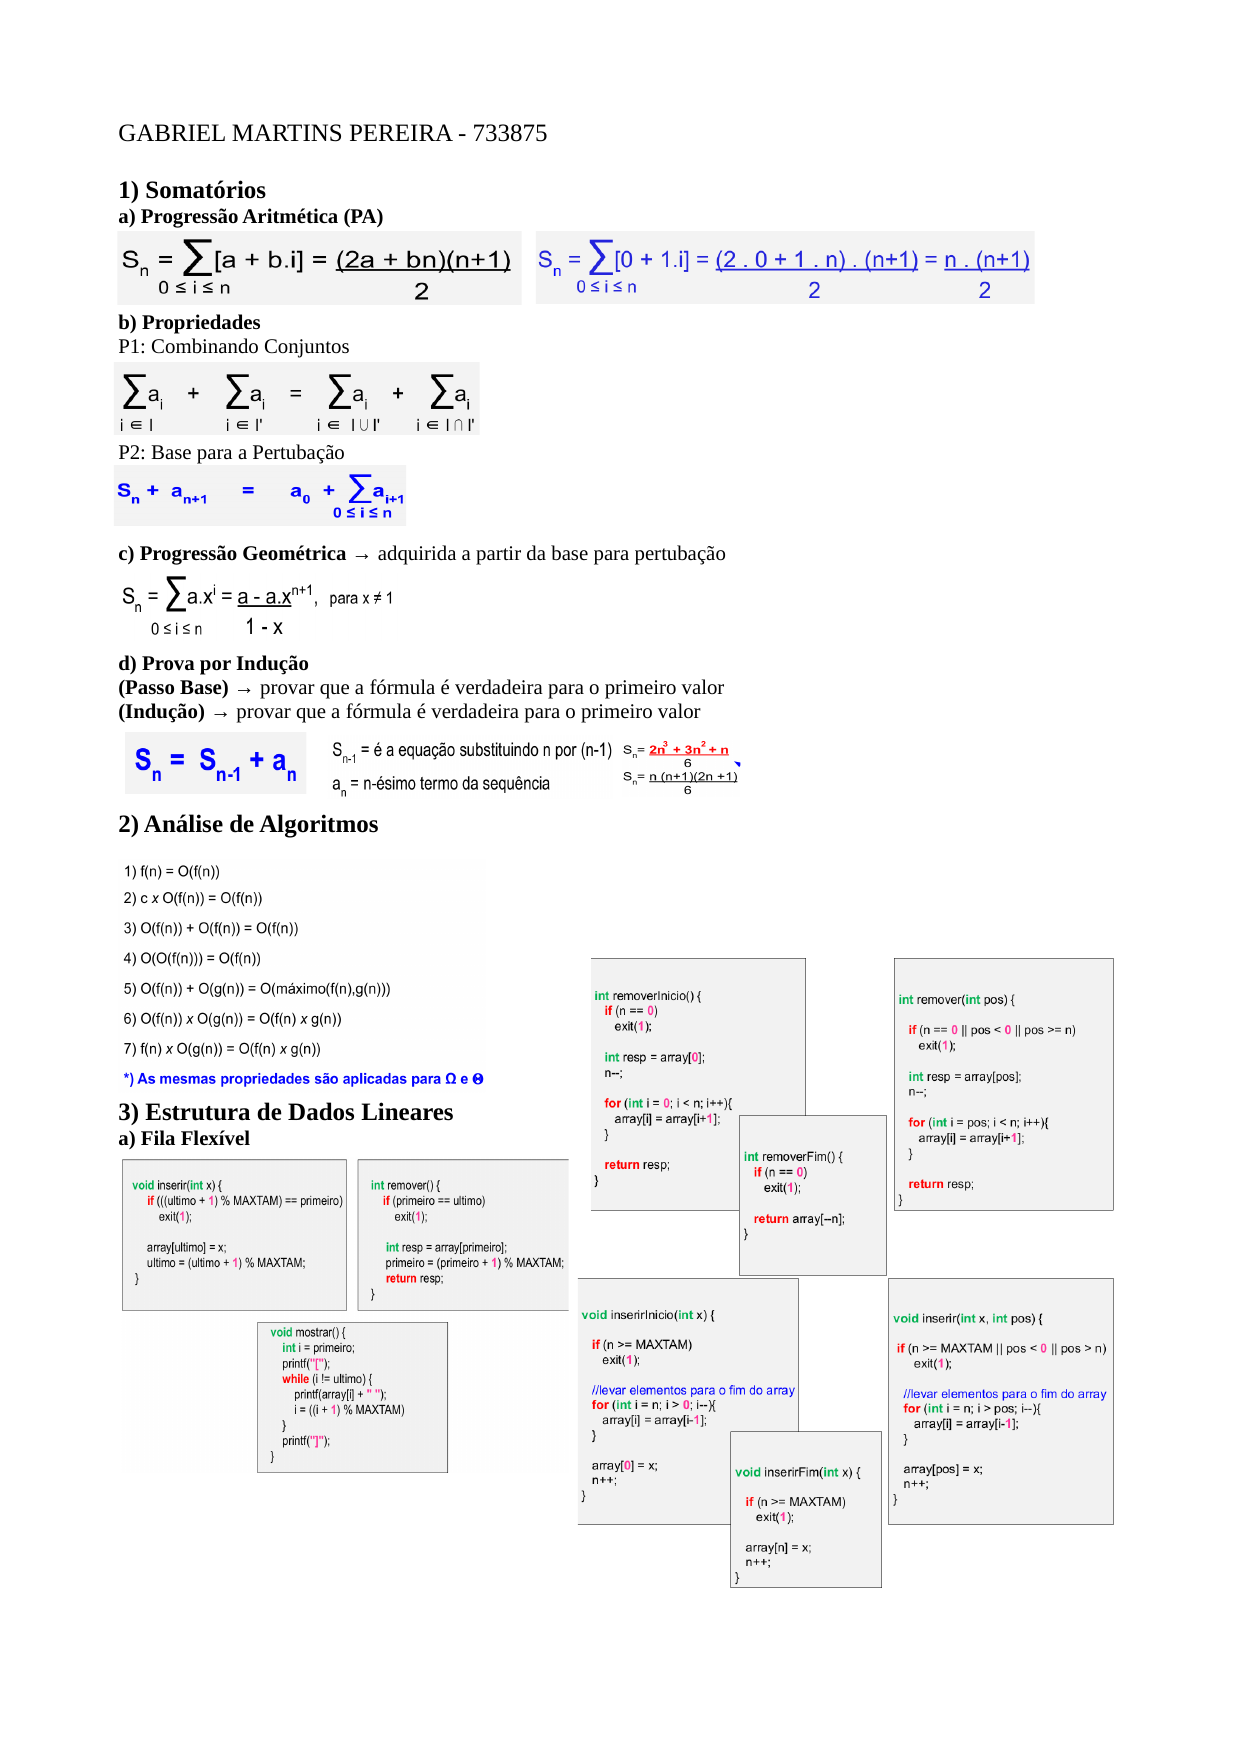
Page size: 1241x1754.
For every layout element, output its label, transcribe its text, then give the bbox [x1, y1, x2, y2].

picture [113, 465, 407, 526]
text 2) Análise de Algoritmos [118, 809, 1122, 838]
text (Indução) → provar que a fórmula é verdadeira para o primeiro valor [118, 699, 1122, 723]
picture [118, 859, 486, 1093]
text c) Progressão Geométrica → adquirida a partir da base para pertubação [118, 541, 1122, 565]
text P2: Base para a Pertubação [118, 440, 1122, 464]
text GABRIEL MARTINS PEREIRA - 733875 [118, 118, 1122, 147]
text a) Progressão Aritmética (PA) [118, 204, 1122, 228]
text d) Prova por Indução [118, 651, 1122, 675]
text b) Propriedades [118, 310, 1122, 334]
text 1) Somatórios [118, 176, 1122, 204]
picture [535, 231, 1035, 304]
picture [125, 732, 307, 794]
picture [118, 573, 398, 641]
picture [117, 231, 522, 305]
text a) Fila Flexível [118, 1126, 591, 1150]
text (Passo Base) → provar que a fórmula é verdadeira para o primeiro valor [118, 675, 1122, 699]
picture [121, 1157, 569, 1473]
text 3) Estrutura de Dados Lineares [118, 1097, 591, 1126]
picture [327, 735, 613, 799]
picture [621, 740, 741, 797]
picture [577, 955, 1114, 1589]
picture [113, 362, 480, 435]
text P1: Combinando Conjuntos [118, 334, 1122, 358]
